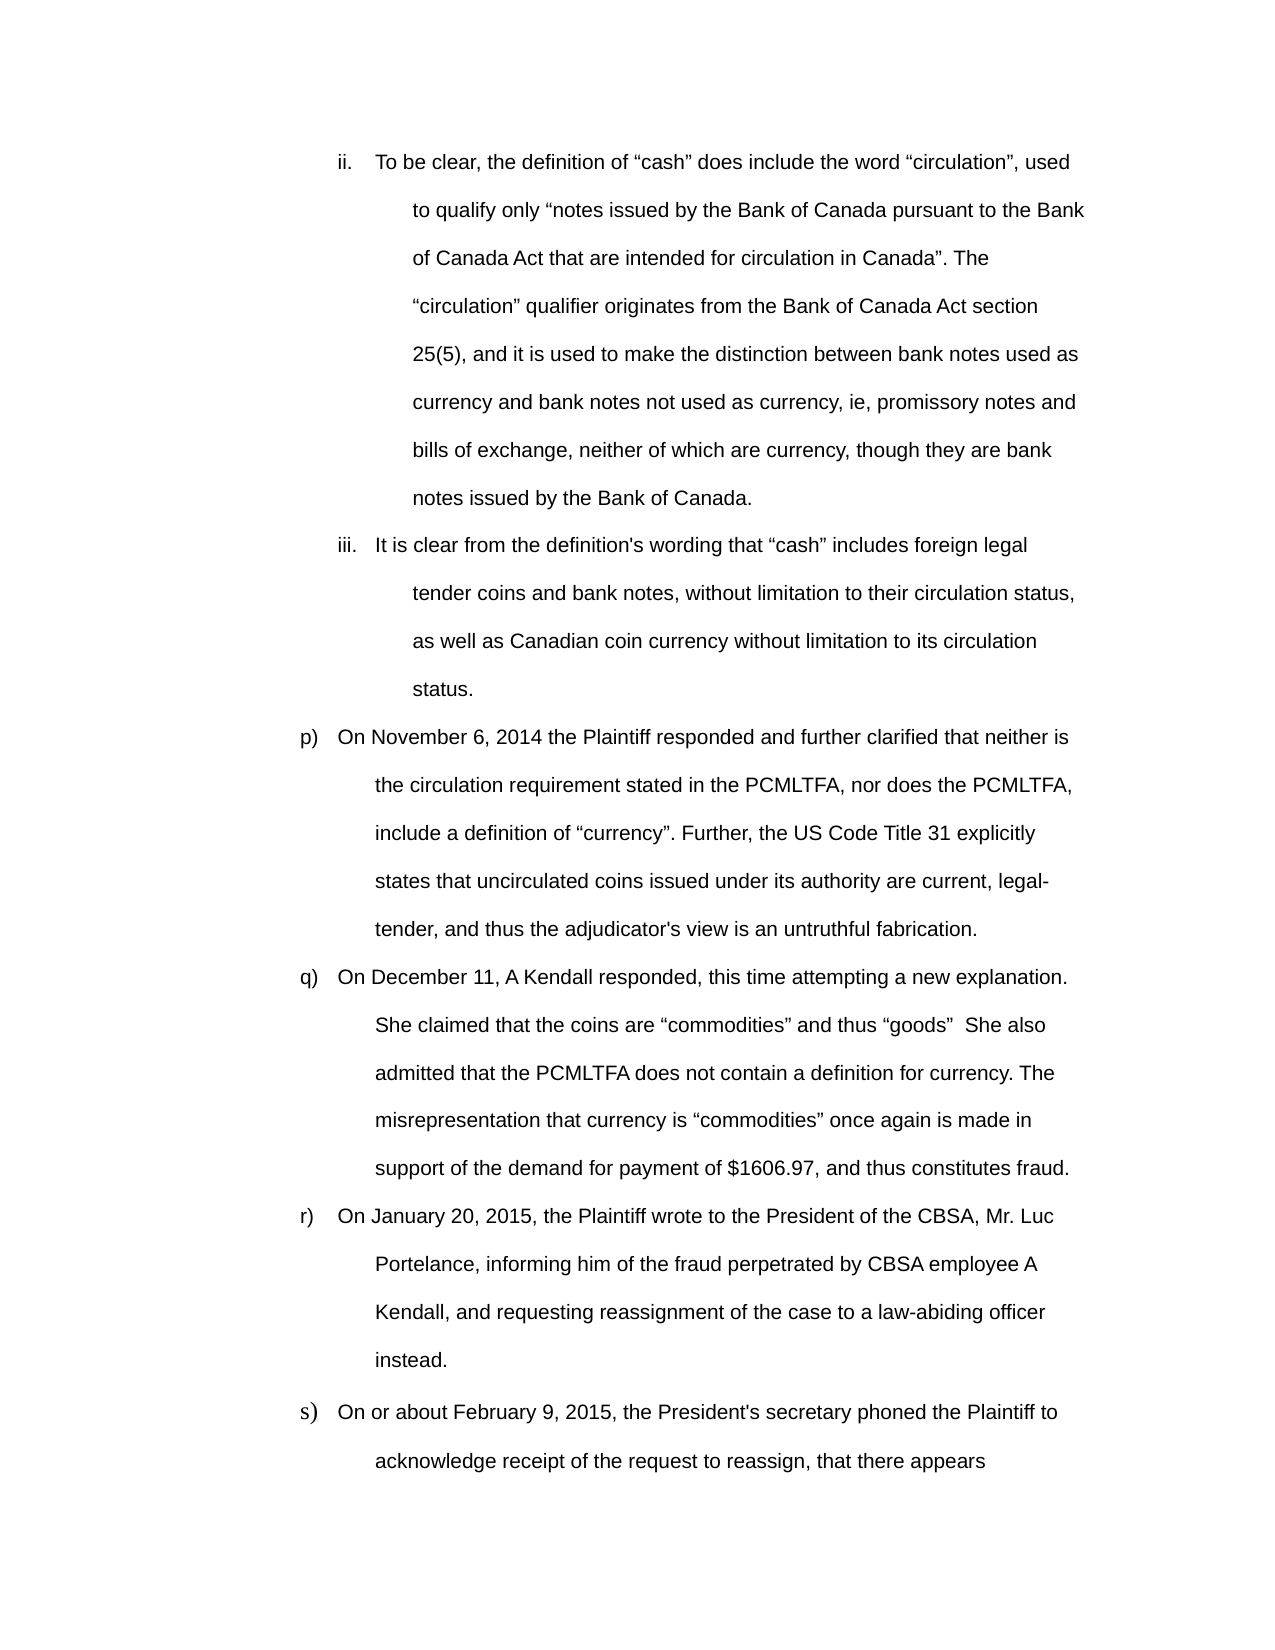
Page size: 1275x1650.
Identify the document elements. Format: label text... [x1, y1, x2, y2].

list On January 20, 2015, the Plaintiff wrote to the President of the CBSA, Mr. Luc Portelance, informing him of the fraud perpetrated by CBSA employee A Kendall, and requesting reassignment of the case to a law-abiding officer instead. [300, 1204, 1087, 1372]
list On December 11, A Kendall responded, this time attempting a new explanation. She claimed that the coins are “commodities” and thus “goods” She also admitted that the PCMLTFA does not contain a definition for currency. The misrepresentation that currency is “commodities” once again is made in support of the demand for payment of $1606.97, and thus constitutes fraud. [300, 964, 1087, 1180]
list On or about February 9, 2015, the President's secretary phoned the Plaintiff to acknowledge receipt of the request to reassign, that there appears [300, 1396, 1087, 1472]
list On November 6, 2014 the Plaintiff responded and further clarified that neither is the circulation requirement stated in the PCMLTFA, nor does the PCMLTFA, include a definition of “currency”. Further, the US Code Title 31 explicitly states that uncirculated coins issued under its authority are current, legal-tender, and thus the adjudicator's view is an untruthful fabrication. [300, 725, 1087, 941]
list To be clear, the definition of “cash” does include the word “circulation”, used to qualify only “notes issued by the Bank of Canada pursuant to the Bank of Canada Act that are intended for circulation in Canada”. The “circulation” qualifier originates from the Bank of Canada Act section 25(5), and it is used to make the distinction between bank notes used as currency and bank notes not used as currency, ie, promissory notes and bills of exchange, neither of which are currency, though they are bank notes issued by the Bank of Canada. [337, 150, 1087, 509]
list It is clear from the definition's wording that “cash” includes foreign legal tender coins and bank notes, without limitation to their circulation status, as well as Canadian coin currency without limitation to its circulation status. [337, 533, 1087, 701]
